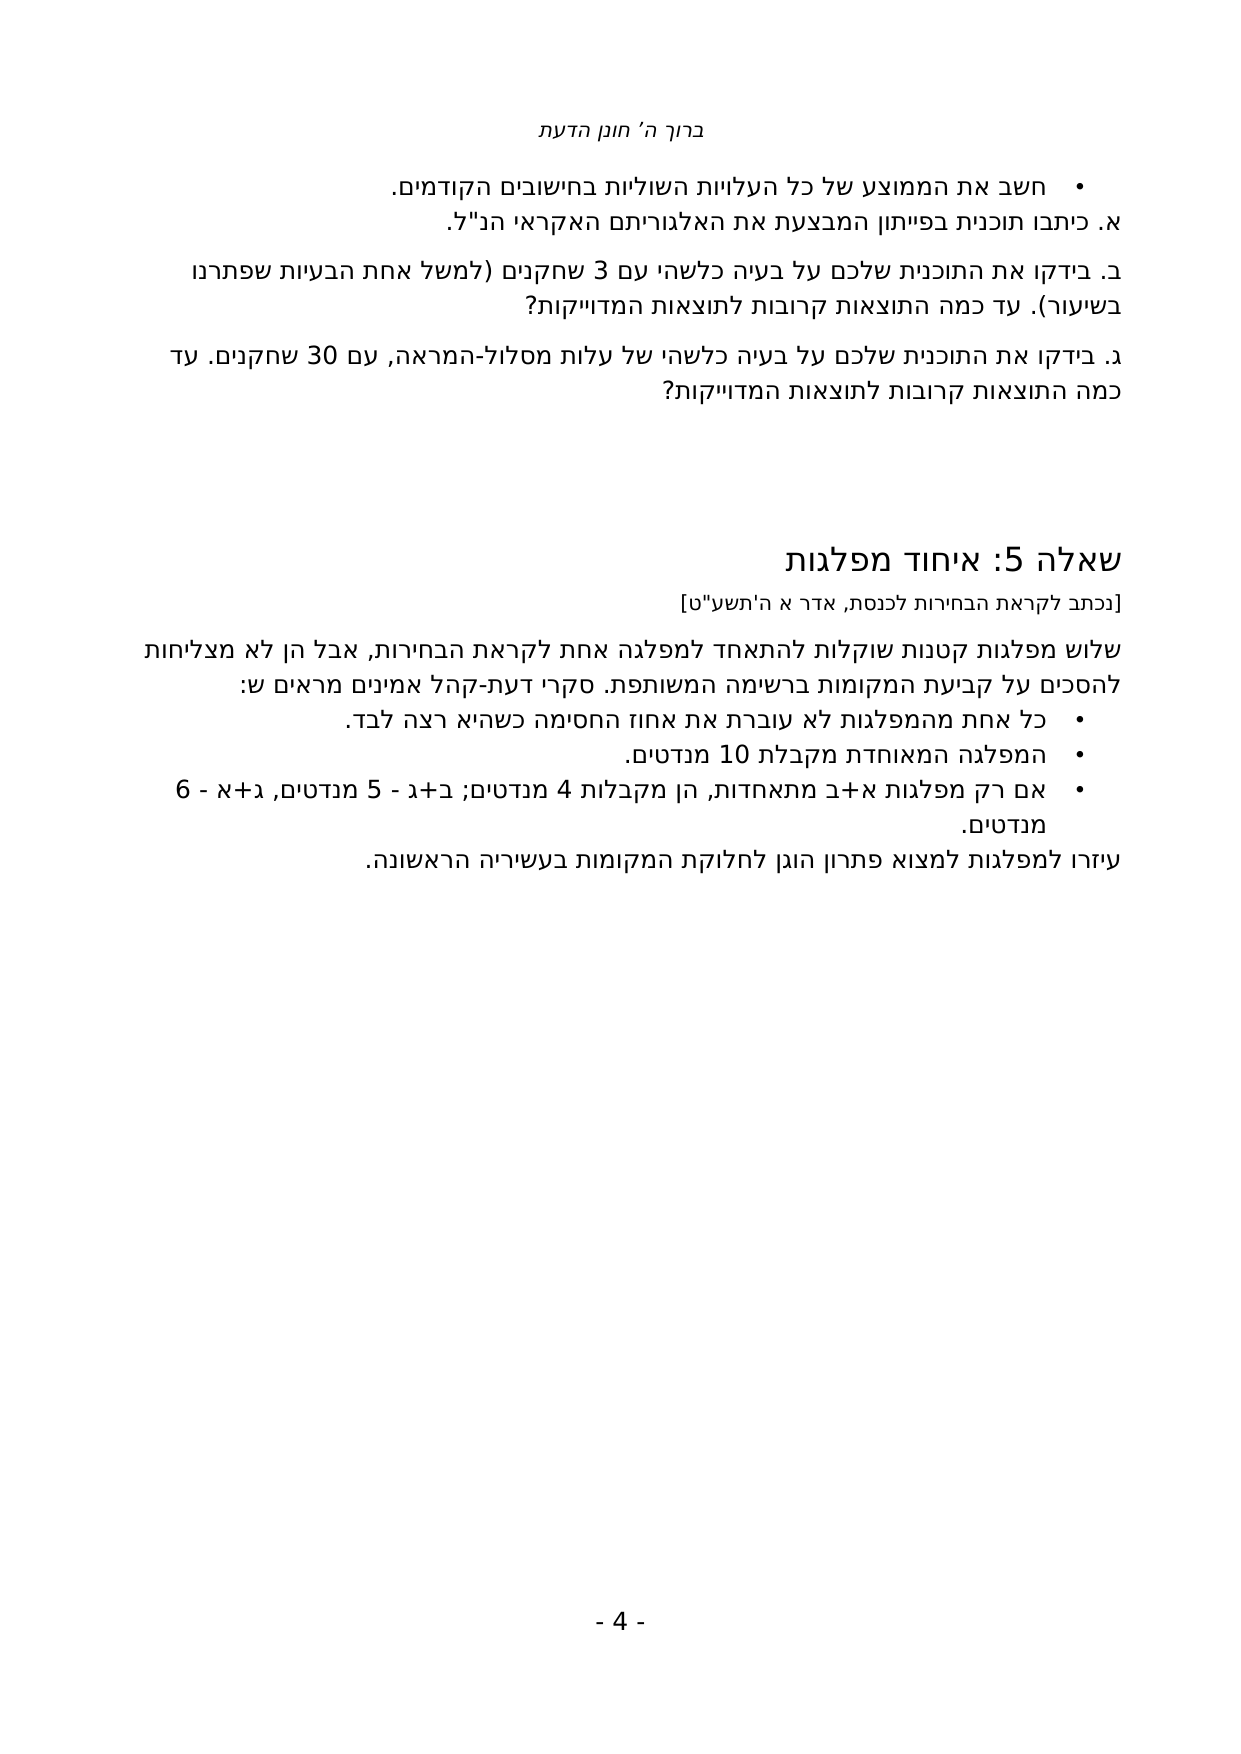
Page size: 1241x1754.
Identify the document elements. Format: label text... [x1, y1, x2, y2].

list המפלגה המאוחדת מקבלת 10 מנדטים. [118, 740, 1084, 769]
list חשב את הממוצע של כל העלויות השוליות בחישובים הקודמים. [118, 172, 1084, 201]
list אם רק מפלגות א+ב מתאחדות, הן מקבלות 4 מנדטים; ב+ג - 5 מנדטים, ג+א - 6 מנדטים. [118, 775, 1084, 839]
text ב. בידקו את התוכנית שלכם על בעיה כלשהי עם 3 שחקנים (למשל אחת הבעיות שפתרנו בשיעור). עד כמה התוצאות קרובות לתוצאות המדוייקות? [118, 256, 1122, 321]
text [נכתב לקראת הבחירות לכנסת, אדר א ה'תשע"ט] [118, 591, 1122, 616]
text עיזרו למפלגות למצוא פתרון הוגן לחלוקת המקומות בעשיריה הראשונה. [118, 845, 1122, 874]
subtitle שאלה 5: איחוד מפלגות [118, 540, 1122, 579]
text שלוש מפלגות קטנות שוקלות להתאחד למפלגה אחת לקראת הבחירות, אבל הן לא מצליחות להסכים על קביעת המקומות ברשימה המשותפת. סקרי דעת-קהל אמינים מראים ש: [118, 635, 1122, 699]
text ג. בידקו את התוכנית שלכם על בעיה כלשהי של עלות מסלול-המראה, עם 30 שחקנים. עד כמה התוצאות קרובות לתוצאות המדוייקות? [118, 341, 1122, 405]
text א. כיתבו תוכנית בפייתון המבצעת את האלגוריתם האקראי הנ"ל. [118, 207, 1122, 236]
list כל אחת מהמפלגות לא עוברת את אחוז החסימה כשהיא רצה לבד. [118, 705, 1084, 734]
